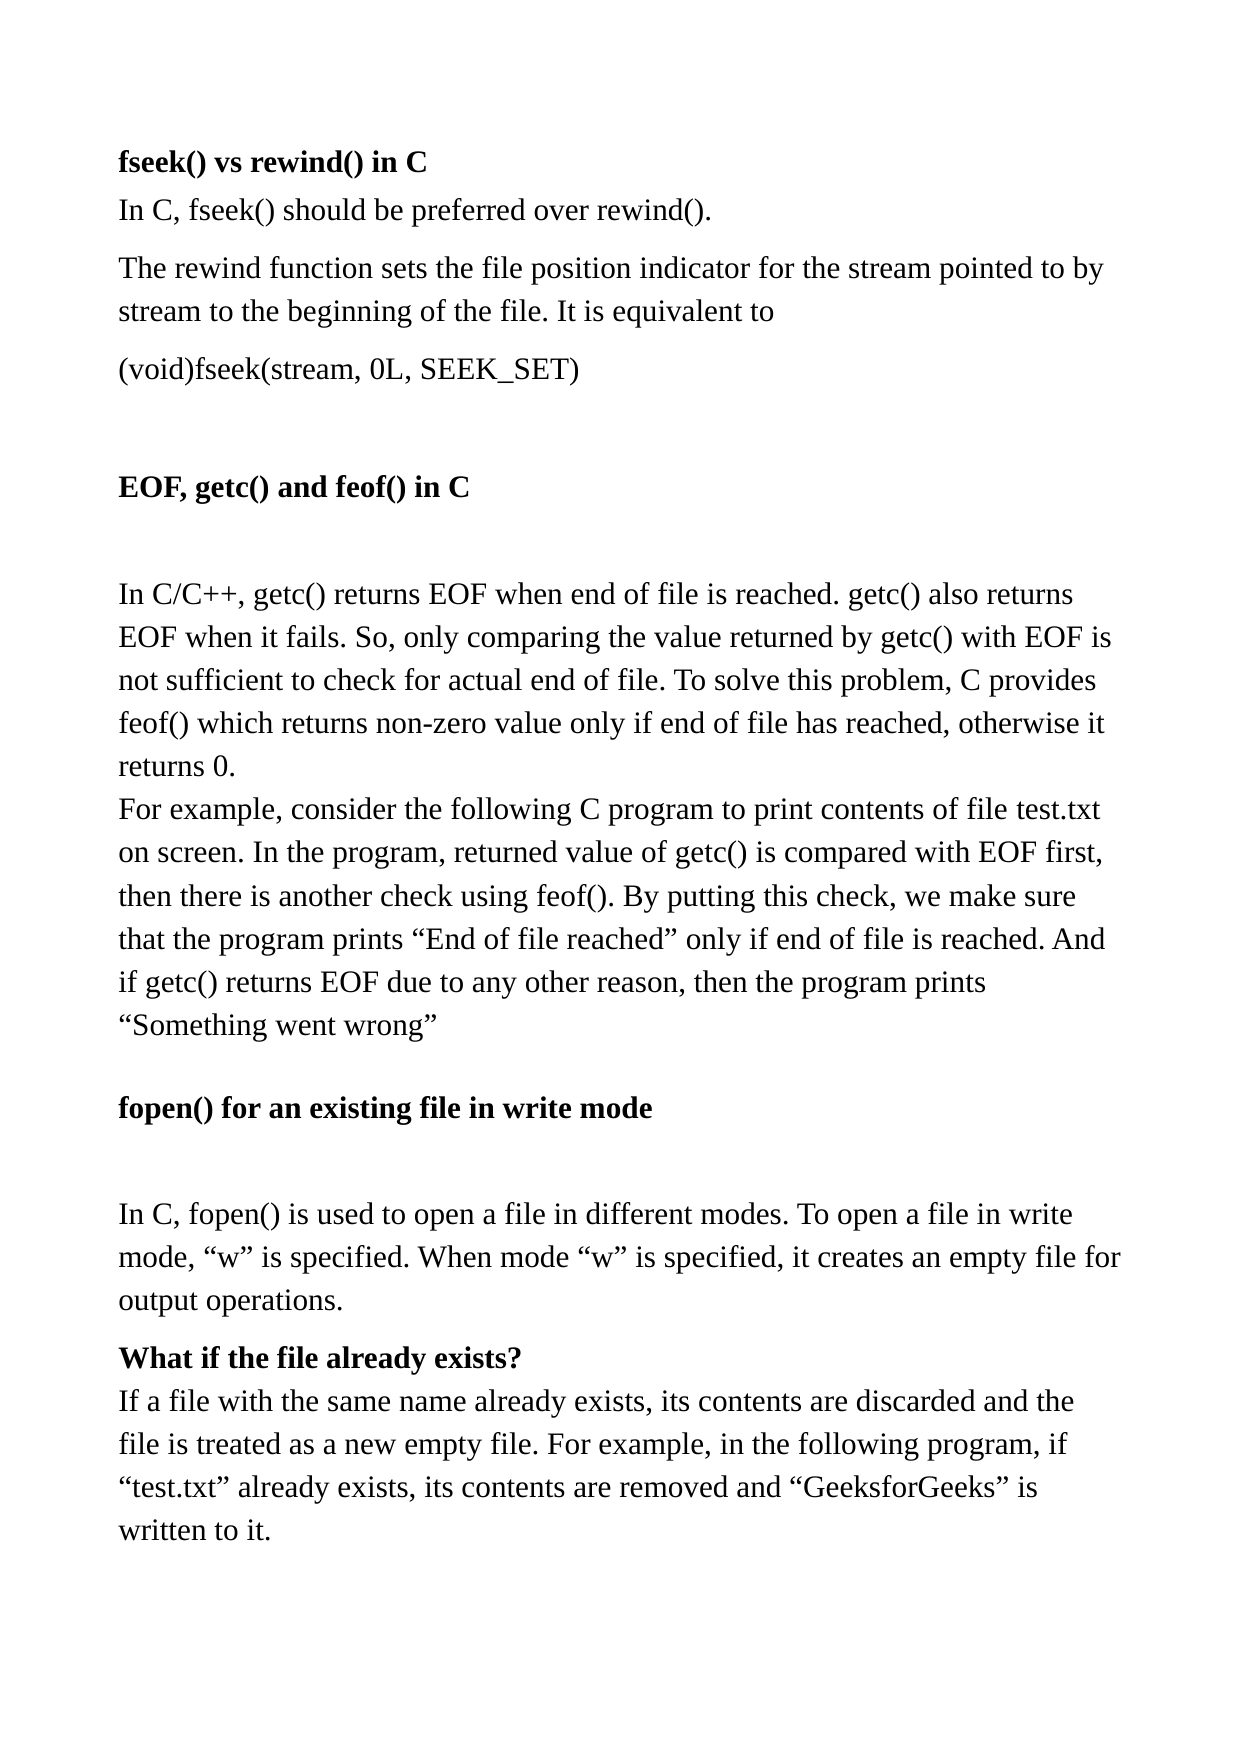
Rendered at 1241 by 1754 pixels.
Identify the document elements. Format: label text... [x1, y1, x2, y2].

text (void)fseek(stream, 0L, SEEK_SET) [118, 350, 1122, 386]
text In C/C++, getc() returns EOF when end of file is reached. getc() also returns EOF when it fails. So, only comparing the value returned by getc() with EOF is not sufficient to check for actual end of file. To solve this problem, C provides feof() which returns non-zero value only if end of file has reached, otherwise it returns 0. For example, consider the following C program to print contents of file test.txt on screen. In the program, returned value of getc() is compared with EOF first, then there is another check using feof(). By putting this check, we make sure that the program prints “End of file reached” only if end of file is reached. And if getc() returns EOF due to any other reason, then the program prints “Something went wrong” [118, 575, 1122, 1042]
text What if the file already exists? If a file with the same name already exists, its contents are discarded and the file is treated as a new empty file. For example, in the following program, if “test.txt” already exists, its contents are removed and “GeeksforGeeks” is written to it. [118, 1339, 1122, 1547]
subtitle EOF, getc() and feof() in C [118, 469, 1122, 505]
subtitle fseek() vs rewind() in C [118, 143, 1122, 179]
text In C, fseek() should be preferred over rewind(). [118, 192, 1122, 227]
text In C, fopen() is used to open a file in different modes. To open a file in write mode, “w” is specified. When mode “w” is specified, it creates an empty file for output operations. [118, 1195, 1122, 1317]
subtitle fopen() for an existing file in write mode [118, 1089, 1122, 1125]
text The rewind function sets the file position indicator for the stream pointed to by stream to the beginning of the file. It is equivalent to [118, 249, 1122, 328]
